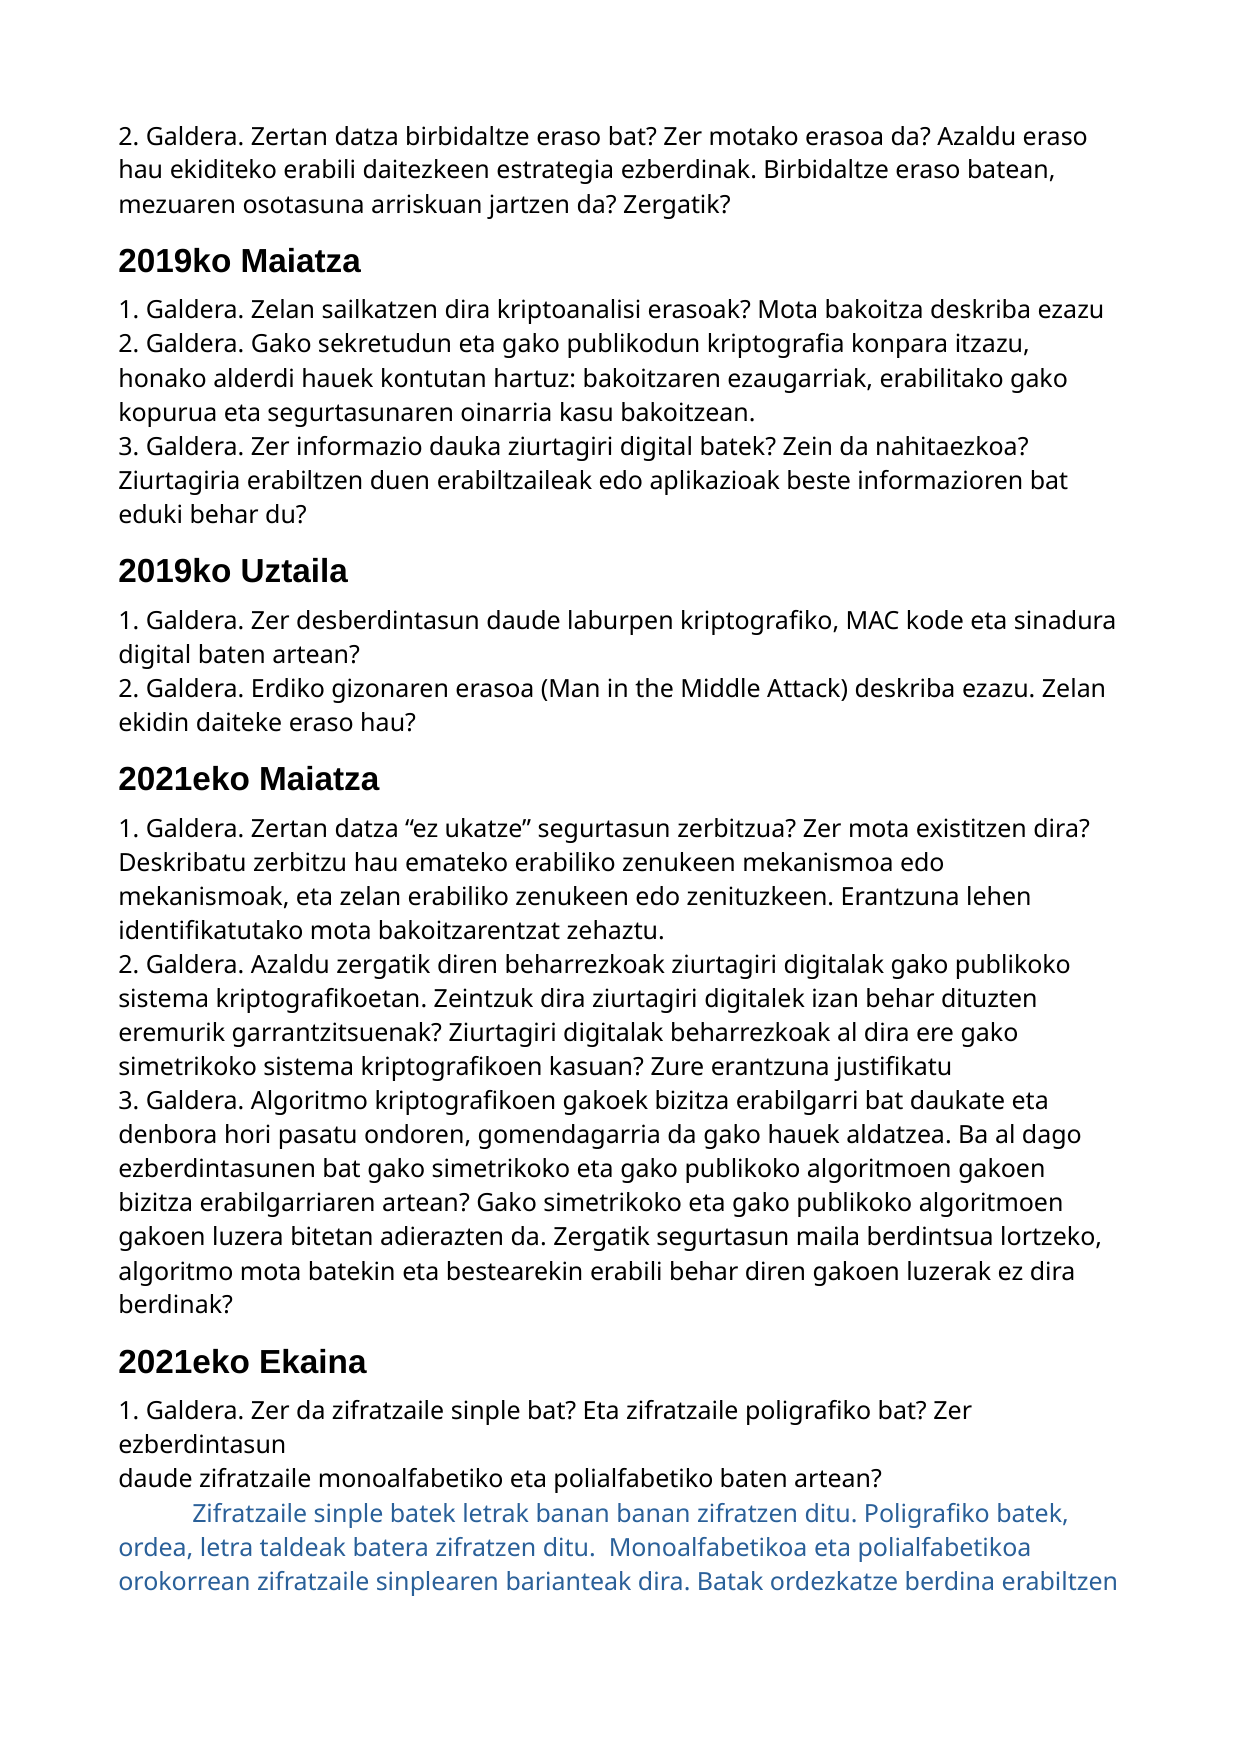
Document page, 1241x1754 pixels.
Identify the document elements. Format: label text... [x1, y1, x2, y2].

subtitle 2021eko Maiatza [118, 759, 1122, 798]
text 1. Galdera. Zelan sailkatzen dira kriptoanalisi erasoak? Mota bakoitza deskriba ezazu [118, 292, 1122, 326]
text 2. Galdera. Erdiko gizonaren erasoa (Man in the Middle Attack) deskriba ezazu. Zelan ekidin daiteke eraso hau? [118, 670, 1122, 738]
text 2. Galdera. Gako sekretudun eta gako publikodun kriptografia konpara itzazu, honako alderdi hauek kontutan hartuz: bakoitzaren ezaugarriak, erabilitako gako kopurua eta segurtasunaren oinarria kasu bakoitzean. [118, 326, 1122, 428]
text Zifratzaile sinple batek letrak banan banan zifratzen ditu. Poligrafiko batek, ordea, letra taldeak batera zifratzen ditu. Monoalfabetikoa eta polialfabetikoa orokorrean zifratzaile sinplearen barianteak dira. Batak ordezkatze berdina erabiltzen [118, 1495, 1122, 1597]
text 1. Galdera. Zer da zifratzaile sinple bat? Eta zifratzaile poligrafiko bat? Zer ezberdintasun [118, 1393, 1122, 1461]
text 1. Galdera. Zertan datza “ez ukatze” segurtasun zerbitzua? Zer mota existitzen dira? Deskribatu zerbitzu hau emateko erabiliko zenukeen mekanismoa edo mekanismoak, eta zelan erabiliko zenukeen edo zenituzkeen. Erantzuna lehen identifikatutako mota bakoitzarentzat zehaztu. [118, 810, 1122, 947]
text 2. Galdera. Azaldu zergatik diren beharrezkoak ziurtagiri digitalak gako publikoko sistema kriptografikoetan. Zeintzuk dira ziurtagiri digitalek izan behar dituzten eremurik garrantzitsuenak? Ziurtagiri digitalak beharrezkoak al dira ere gako simetrikoko sistema kriptografikoen kasuan? Zure erantzuna justifikatu [118, 947, 1122, 1083]
subtitle 2019ko Maiatza [118, 241, 1122, 279]
text 2. Galdera. Zertan datza birbidaltze eraso bat? Zer motako erasoa da? Azaldu eraso hau ekiditeko erabili daitezkeen estrategia ezberdinak. Birbidaltze eraso batean, mezuaren osotasuna arriskuan jartzen da? Zergatik? [118, 118, 1122, 220]
subtitle 2019ko Uztaila [118, 551, 1122, 590]
text 1. Galdera. Zer desberdintasun daude laburpen kriptografiko, MAC kode eta sinadura digital baten artean? [118, 602, 1122, 670]
text daude zifratzaile monoalfabetiko eta polialfabetiko baten artean? [118, 1461, 1122, 1495]
subtitle 2021eko Ekaina [118, 1342, 1122, 1381]
text 3. Galdera. Zer informazio dauka ziurtagiri digital batek? Zein da nahitaezkoa? Ziurtagiria erabiltzen duen erabiltzaileak edo aplikazioak beste informazioren bat eduki behar du? [118, 428, 1122, 531]
text 3. Galdera. Algoritmo kriptografikoen gakoek bizitza erabilgarri bat daukate eta denbora hori pasatu ondoren, gomendagarria da gako hauek aldatzea. Ba al dago ezberdintasunen bat gako simetrikoko eta gako publikoko algoritmoen gakoen bizitza erabilgarriaren artean? Gako simetrikoko eta gako publikoko algoritmoen gakoen luzera bitetan adierazten da. Zergatik segurtasun maila berdintsua lortzeko, algoritmo mota batekin eta bestearekin erabili behar diren gakoen luzerak ez dira berdinak? [118, 1083, 1122, 1321]
